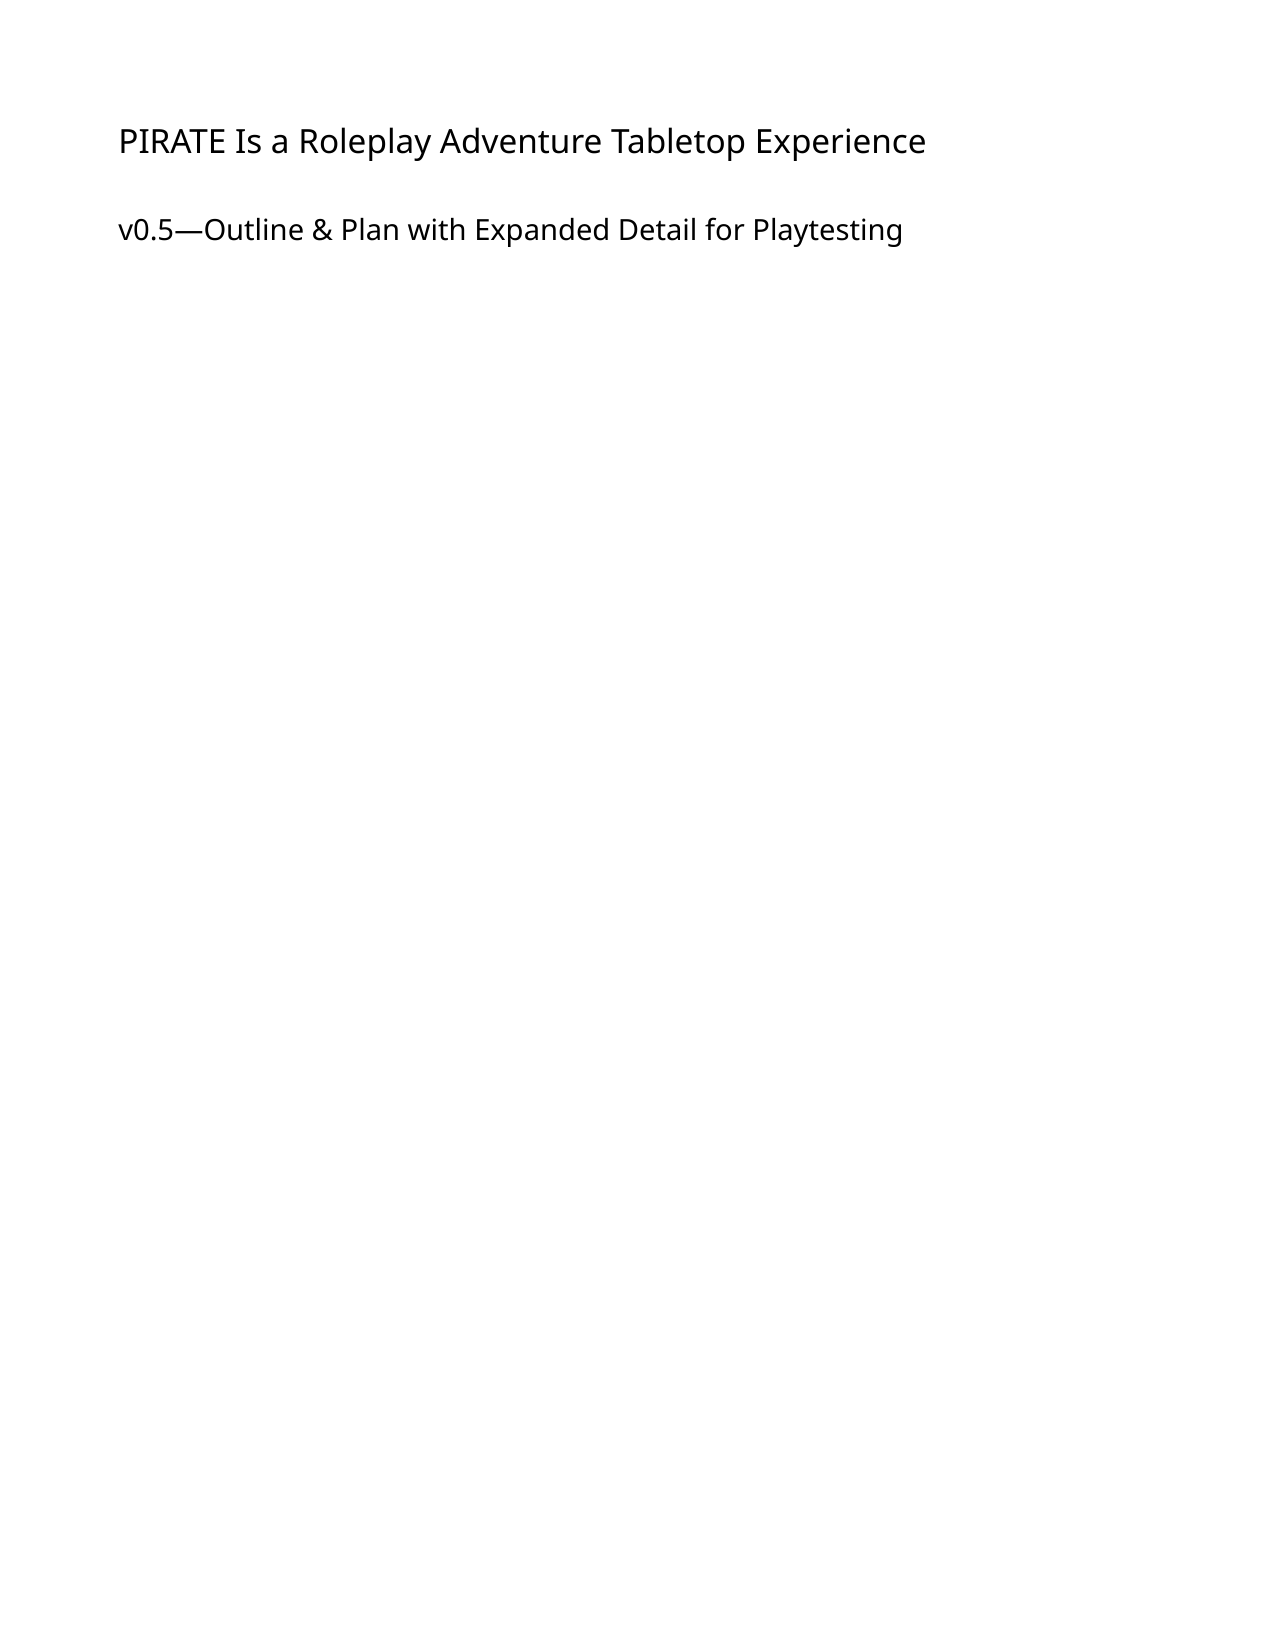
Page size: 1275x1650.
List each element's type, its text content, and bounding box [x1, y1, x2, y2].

text PIRATE Is a Roleplay Adventure Tabletop Experience [118, 118, 1157, 163]
text v0.5—Outline & Plan with Expanded Detail for Playtesting [118, 209, 1157, 249]
